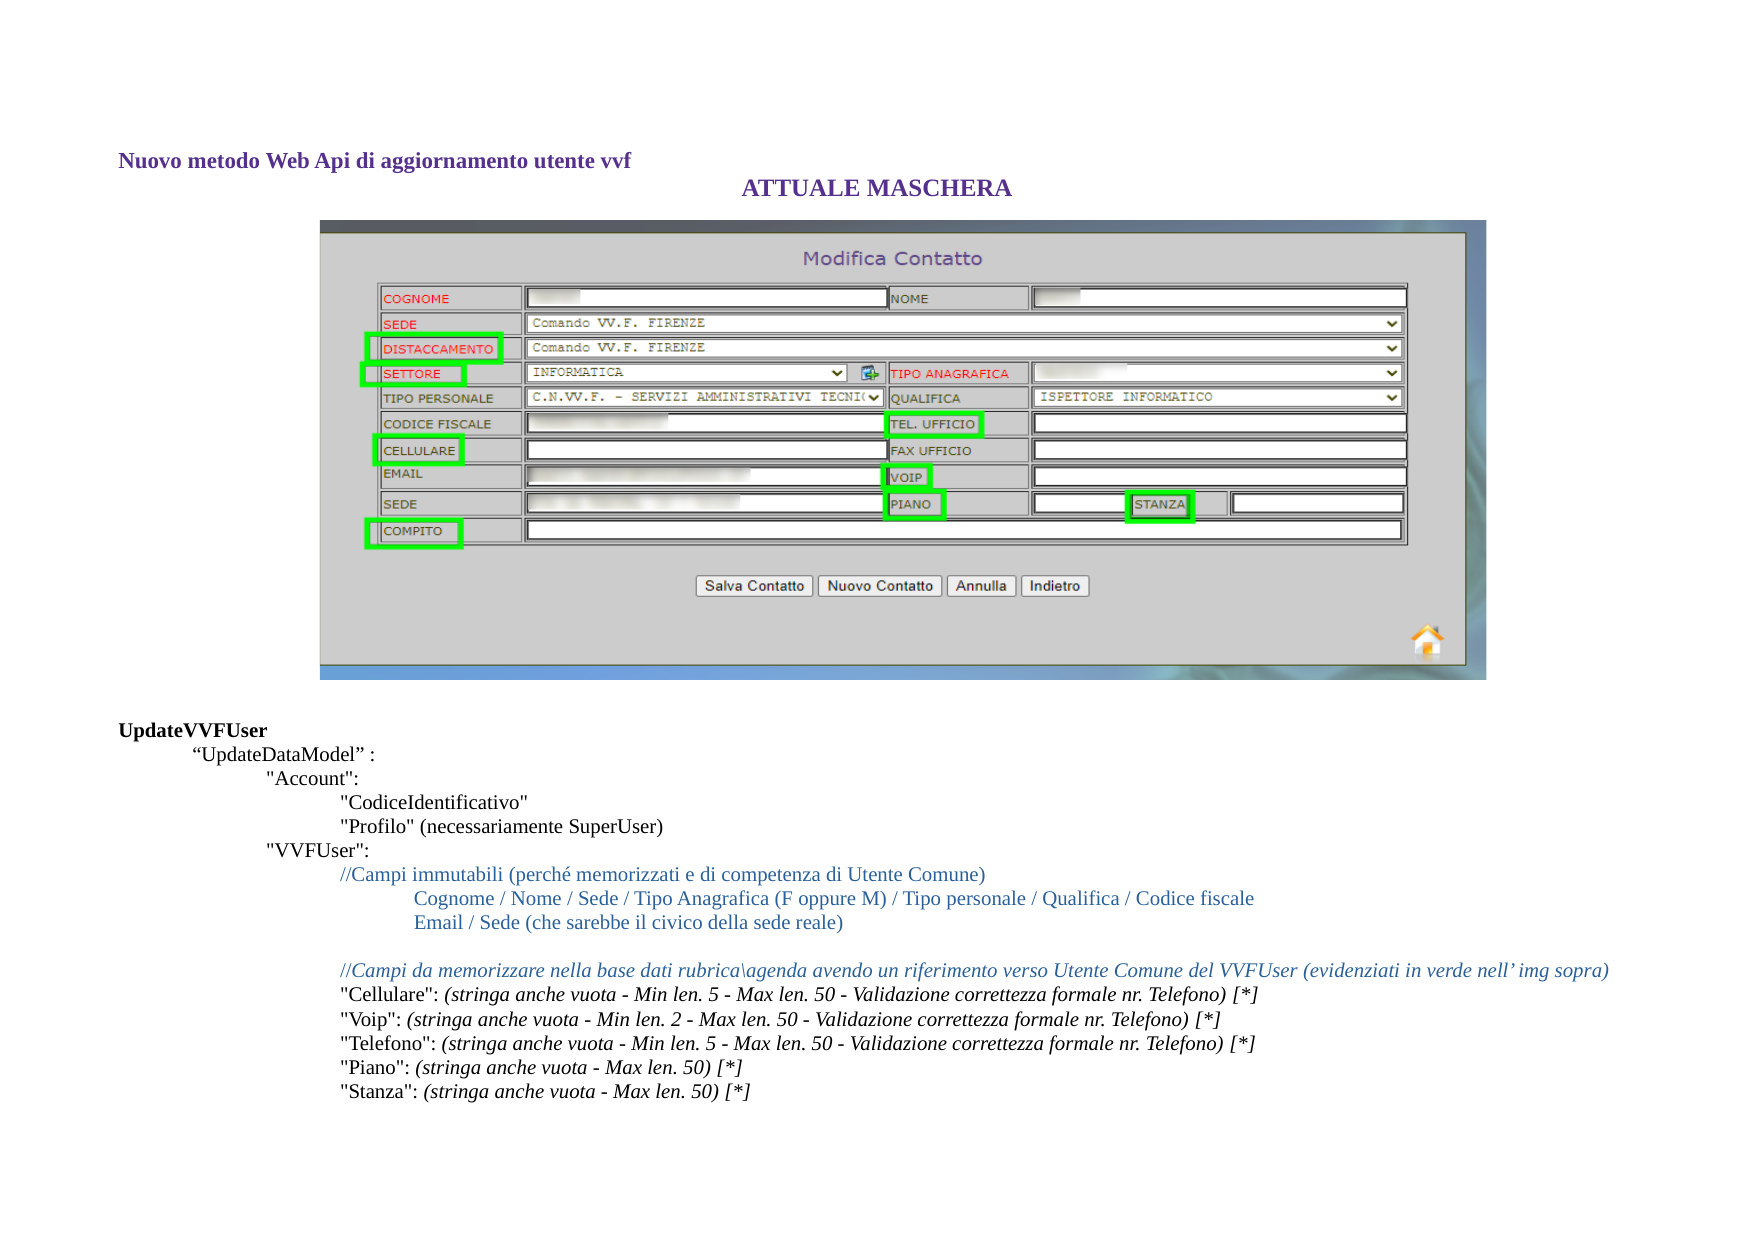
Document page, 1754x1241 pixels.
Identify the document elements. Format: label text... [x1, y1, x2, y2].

text UpdateVVFUser [118, 718, 1636, 742]
text "VVFUser": [118, 838, 1636, 862]
text "Telefono": (stringa anche vuota - Min len. 5 - Max len. 50 - Validazione correttezza formale nr. Telefono) [*] [118, 1031, 1636, 1054]
picture [319, 220, 1487, 680]
text "Account": [118, 766, 1636, 790]
text Nuovo metodo Web Api di aggiornamento utente vvf [118, 147, 1636, 173]
text "Voip": (stringa anche vuota - Min len. 2 - Max len. 50 - Validazione correttezza formale nr. Telefono) [*] [118, 1006, 1636, 1031]
text "Cellulare": (stringa anche vuota - Min len. 5 - Max len. 50 - Validazione correttezza formale nr. Telefono) [*] [118, 982, 1636, 1006]
text Cognome / Nome / Sede / Tipo Anagrafica (F oppure M) / Tipo personale / Qualifica / Codice fiscale Email / Sede (che sarebbe il civico della sede reale) [118, 886, 1636, 934]
text "Stanza": (stringa anche vuota - Max len. 50) [*] [118, 1079, 1636, 1103]
text //Campi da memorizzare nella base dati rubrica\agenda avendo un riferimento verso Utente Comune del VVFUser (evidenziati in verde nell’ img sopra) [118, 958, 1636, 982]
text ATTUALE MASCHERA [118, 173, 1636, 202]
text “UpdateDataModel” : [118, 742, 1636, 766]
text "Profilo" (necessariamente SuperUser) [118, 814, 1636, 838]
text "CodiceIdentificativo" [118, 790, 1636, 814]
text //Campi immutabili (perché memorizzati e di competenza di Utente Comune) [118, 862, 1636, 886]
text "Piano": (stringa anche vuota - Max len. 50) [*] [118, 1054, 1636, 1079]
